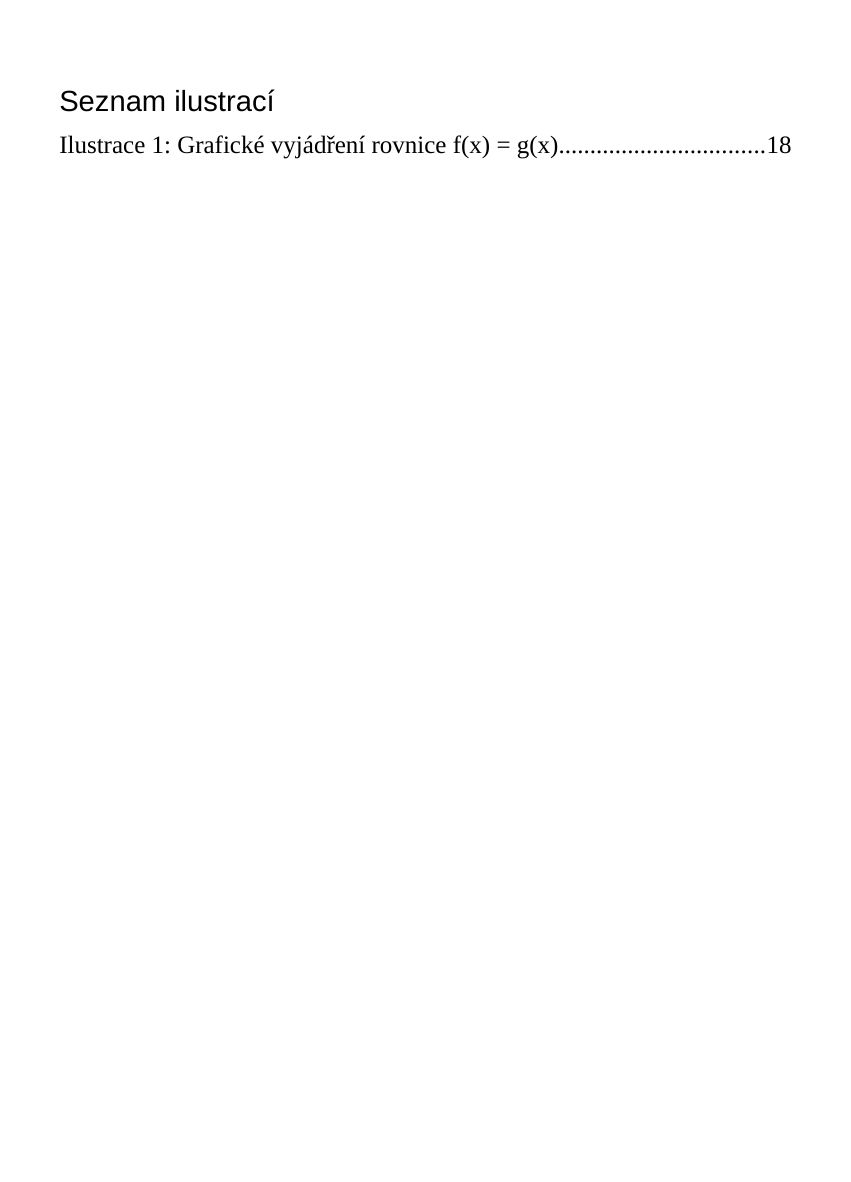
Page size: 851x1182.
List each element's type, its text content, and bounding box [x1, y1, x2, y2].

text Ilustrace 1: Grafické vyjádření rovnice f(x) = g(x) 18 [59, 130, 791, 159]
subtitle Seznam ilustrací [59, 84, 791, 118]
